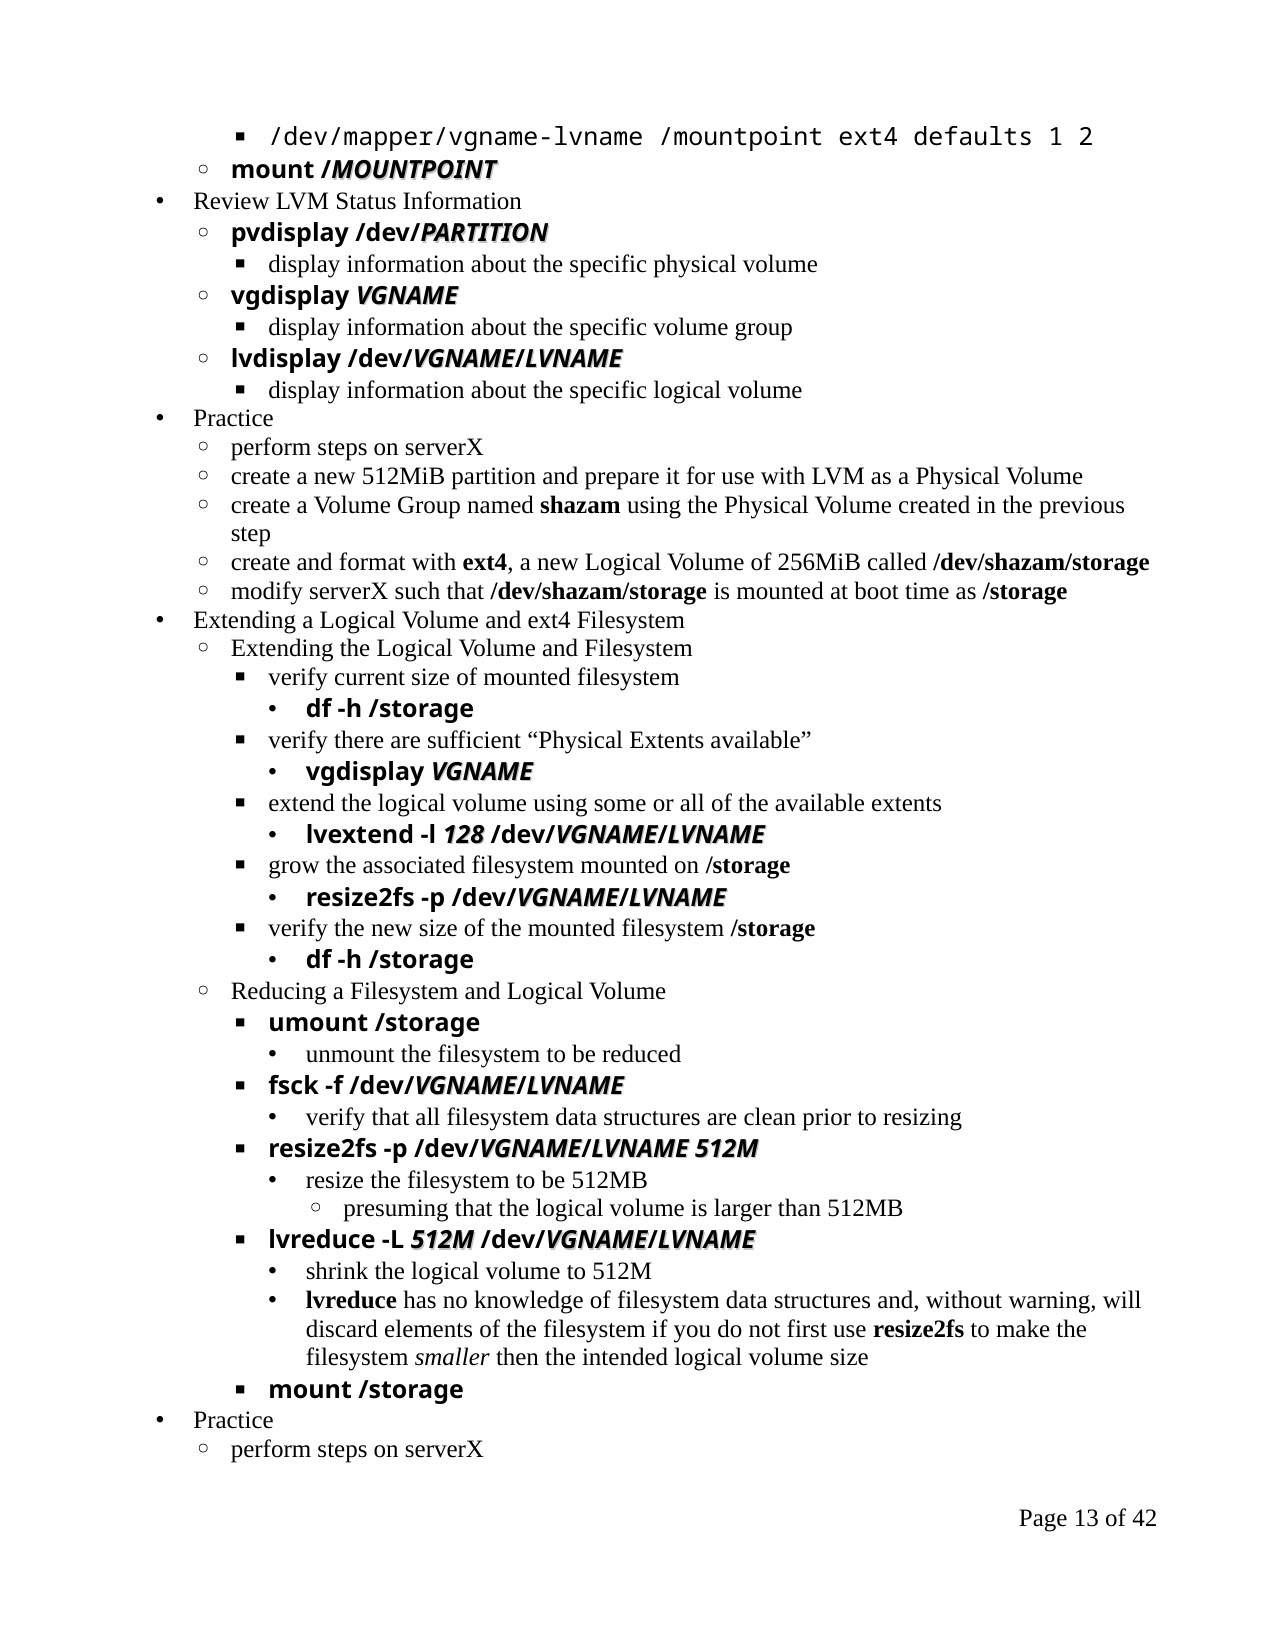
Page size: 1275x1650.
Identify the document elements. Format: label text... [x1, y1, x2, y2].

list resize2fs -p /dev/vgname/lvname 512M [231, 1131, 1157, 1165]
list display information about the specific volume group [231, 312, 1157, 341]
list verify there are sufficient “Physical Extents available” [231, 725, 1157, 754]
list Extending a Logical Volume and ext4 Filesystem [156, 605, 1157, 633]
list lvreduce has no knowledge of filesystem data structures and, without warning, will discard elements of the filesystem if you do not first use resize2fs to make the filesystem smaller then the intended logical volume size [268, 1285, 1157, 1371]
list create a Volume Group named shazam using the Physical Volume created in the previous step [193, 490, 1157, 547]
list Reducing a Filesystem and Logical Volume [193, 976, 1157, 1005]
list df -h /storage [268, 942, 1157, 976]
list vgdisplay vgname [193, 278, 1157, 312]
list Practice [156, 403, 1157, 432]
list unmount the filesystem to be reduced [268, 1039, 1157, 1068]
list perform steps on serverX [193, 432, 1157, 461]
list display information about the specific physical volume [231, 249, 1157, 278]
list mount /storage [231, 1371, 1157, 1405]
list resize2fs -p /dev/vgname/lvname [268, 879, 1157, 913]
list lvextend -l 128 /dev/vgname/lvname [268, 817, 1157, 851]
list verify that all filesystem data structures are clean prior to resizing [268, 1102, 1157, 1131]
list mount /mountpoint [193, 152, 1157, 186]
list resize the filesystem to be 512MB [268, 1165, 1157, 1193]
list /dev/mapper/vgname-lvname /mountpoint ext4 defaults 1 2 [231, 118, 1157, 152]
list create a new 512MiB partition and prepare it for use with LVM as a Physical Volume [193, 461, 1157, 490]
list vgdisplay vgname [268, 754, 1157, 788]
list fsck -f /dev/vgname/lvname [231, 1068, 1157, 1102]
list perform steps on serverX [193, 1434, 1157, 1463]
list pvdisplay /dev/partition [193, 215, 1157, 249]
list display information about the specific logical volume [231, 375, 1157, 403]
list verify the new size of the mounted filesystem /storage [231, 913, 1157, 942]
list Practice [156, 1405, 1157, 1434]
list verify current size of mounted filesystem [231, 662, 1157, 691]
list umount /storage [231, 1005, 1157, 1039]
list extend the logical volume using some or all of the available extents [231, 788, 1157, 817]
list lvdisplay /dev/vgname/lvname [193, 341, 1157, 375]
list Extending the Logical Volume and Filesystem [193, 633, 1157, 662]
list presuming that the logical volume is larger than 512MB [306, 1193, 1157, 1222]
list df -h /storage [268, 691, 1157, 725]
list Review LVM Status Information [156, 186, 1157, 215]
list lvreduce -L 512M /dev/vgname/lvname [231, 1222, 1157, 1256]
list grow the associated filesystem mounted on /storage [231, 851, 1157, 879]
list create and format with ext4, a new Logical Volume of 256MiB called /dev/shazam/storage [193, 547, 1157, 576]
list shrink the logical volume to 512M [268, 1256, 1157, 1285]
list modify serverX such that /dev/shazam/storage is mounted at boot time as /storage [193, 576, 1157, 605]
